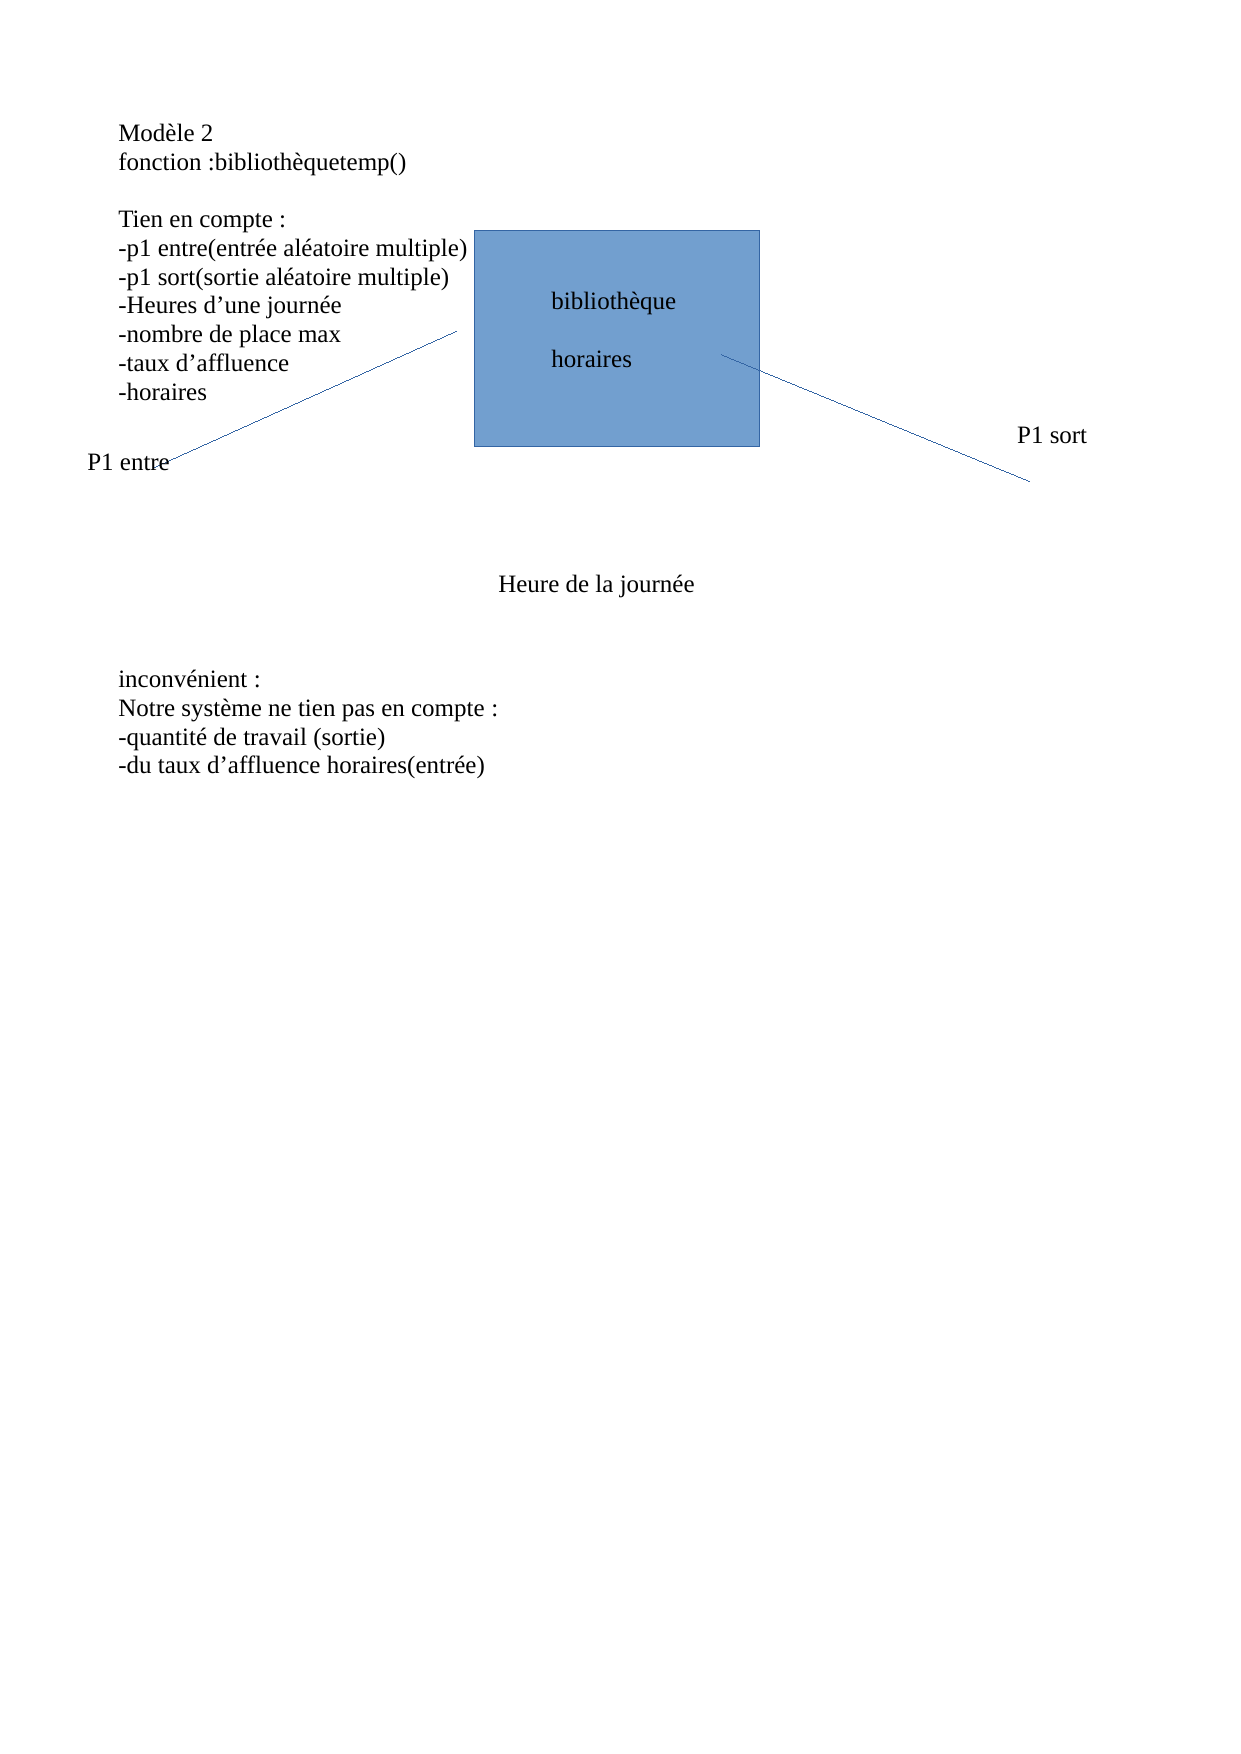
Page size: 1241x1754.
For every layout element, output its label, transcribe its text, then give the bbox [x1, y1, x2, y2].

text -Heures d’une journée [118, 291, 474, 319]
text -p1 entre(entrée aléatoire multiple) [118, 233, 474, 262]
text -nombre de place max [118, 319, 474, 348]
text Modèle 2 [118, 118, 1122, 147]
text -quantité de travail (sortie) [118, 722, 1122, 751]
text -p1 sort(sortie aléatoire multiple) [118, 262, 474, 291]
text [760, 262, 1122, 291]
text [760, 319, 1122, 348]
text Notre système ne tien pas en compte : [118, 693, 1122, 722]
text [760, 233, 1122, 262]
text -taux d’affluence [118, 348, 474, 377]
text -du taux d’affluence horaires(entrée) [118, 751, 1122, 779]
text [760, 348, 1122, 377]
text -horaires [118, 377, 474, 406]
text [760, 291, 1122, 319]
text fonction :bibliothèquetemp() [118, 147, 1122, 176]
text Tien en compte : [118, 204, 1122, 233]
text [760, 377, 1122, 406]
text inconvénient : [118, 664, 1122, 693]
